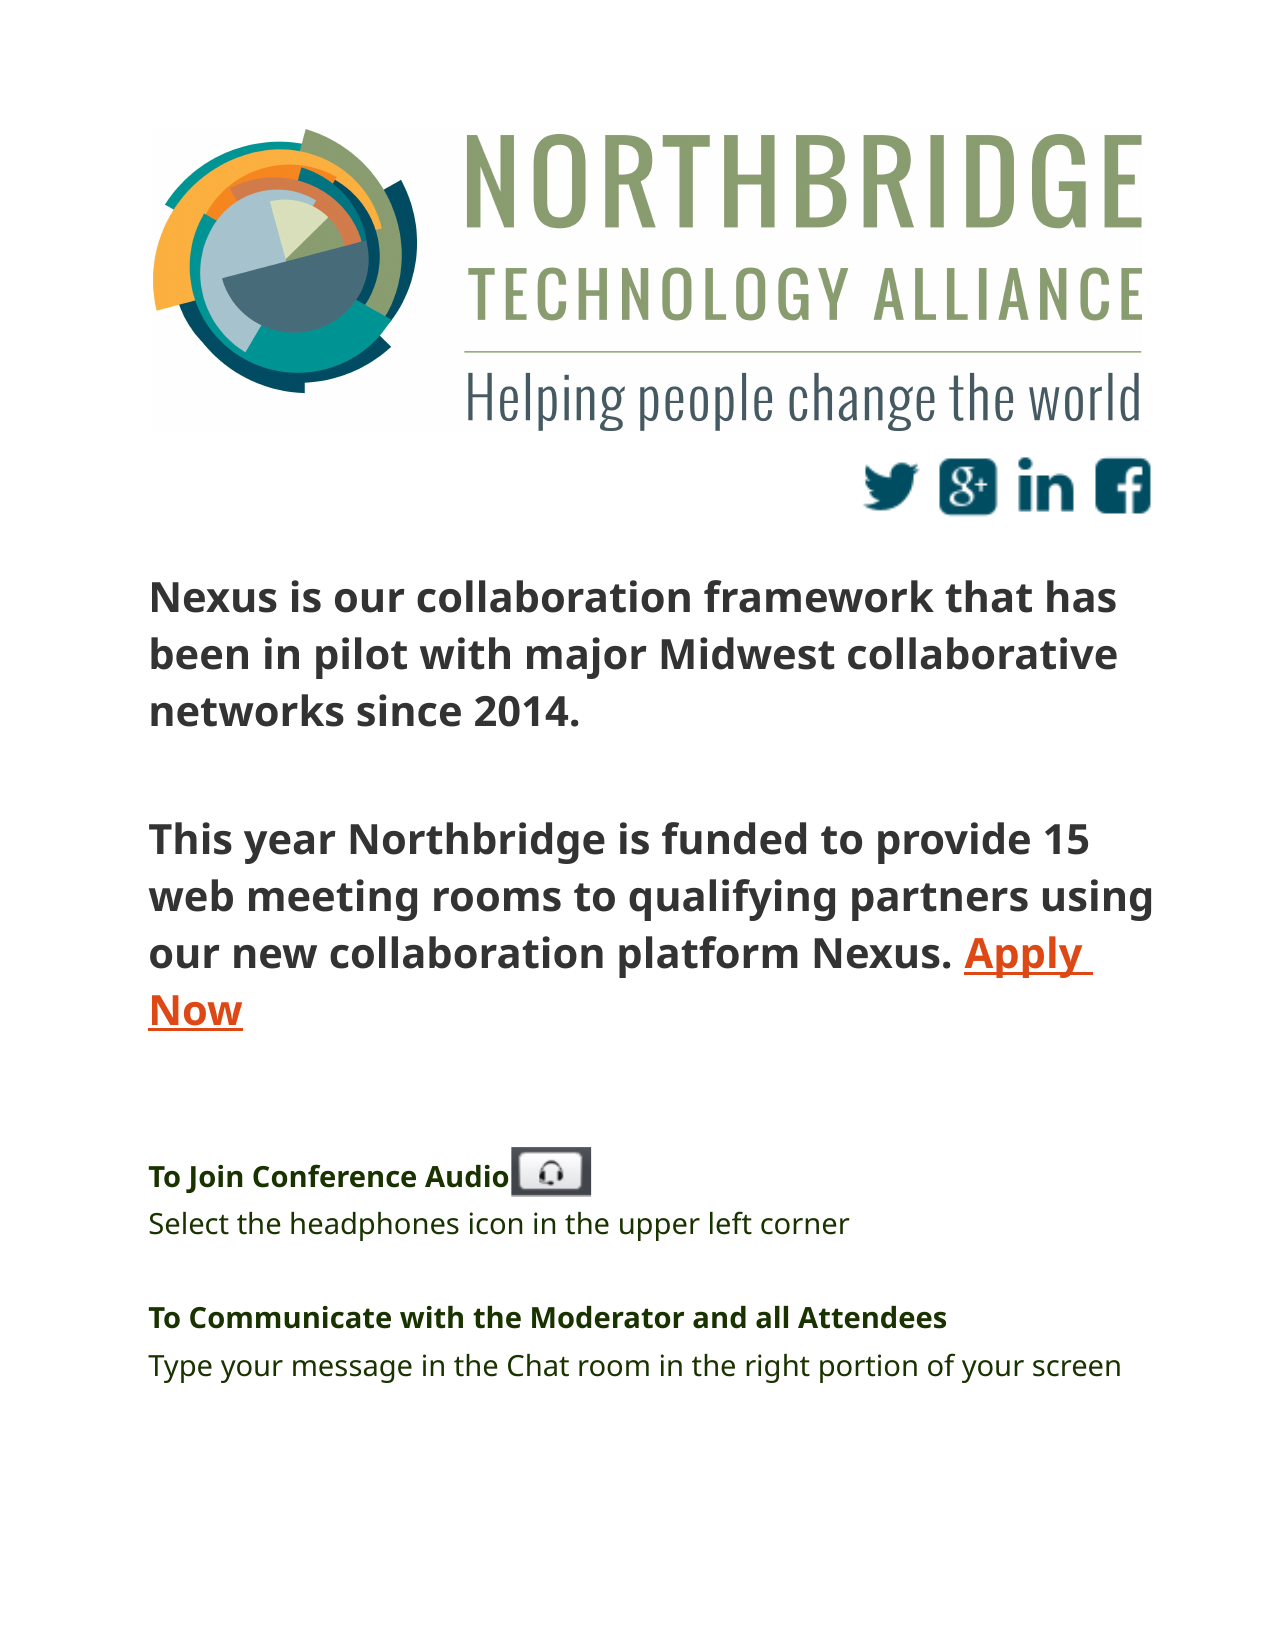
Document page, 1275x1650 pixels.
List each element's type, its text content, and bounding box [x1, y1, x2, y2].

picture [511, 1147, 592, 1197]
text Type your message in the Chat room in the right portion of your screen [148, 1345, 1157, 1384]
picture [153, 129, 1142, 431]
text Nexus is our collaboration framework that has been in pilot with major Midwest collaborative networks since 2014. [148, 568, 1157, 738]
text [592, 1156, 1157, 1196]
picture [860, 455, 924, 521]
picture [1092, 453, 1157, 518]
text Select the headphones icon in the upper left corner [148, 1203, 1157, 1243]
text This year Northbridge is funded to provide 15 web meeting rooms to qualifying partners using our new collaboration platform Nexus. Apply Now [148, 810, 1157, 1037]
picture [1015, 454, 1079, 518]
picture [937, 456, 1002, 521]
text To Communicate with the Moderator and all Attendees [148, 1298, 1157, 1337]
text To Join Conference Audio [148, 1156, 511, 1196]
